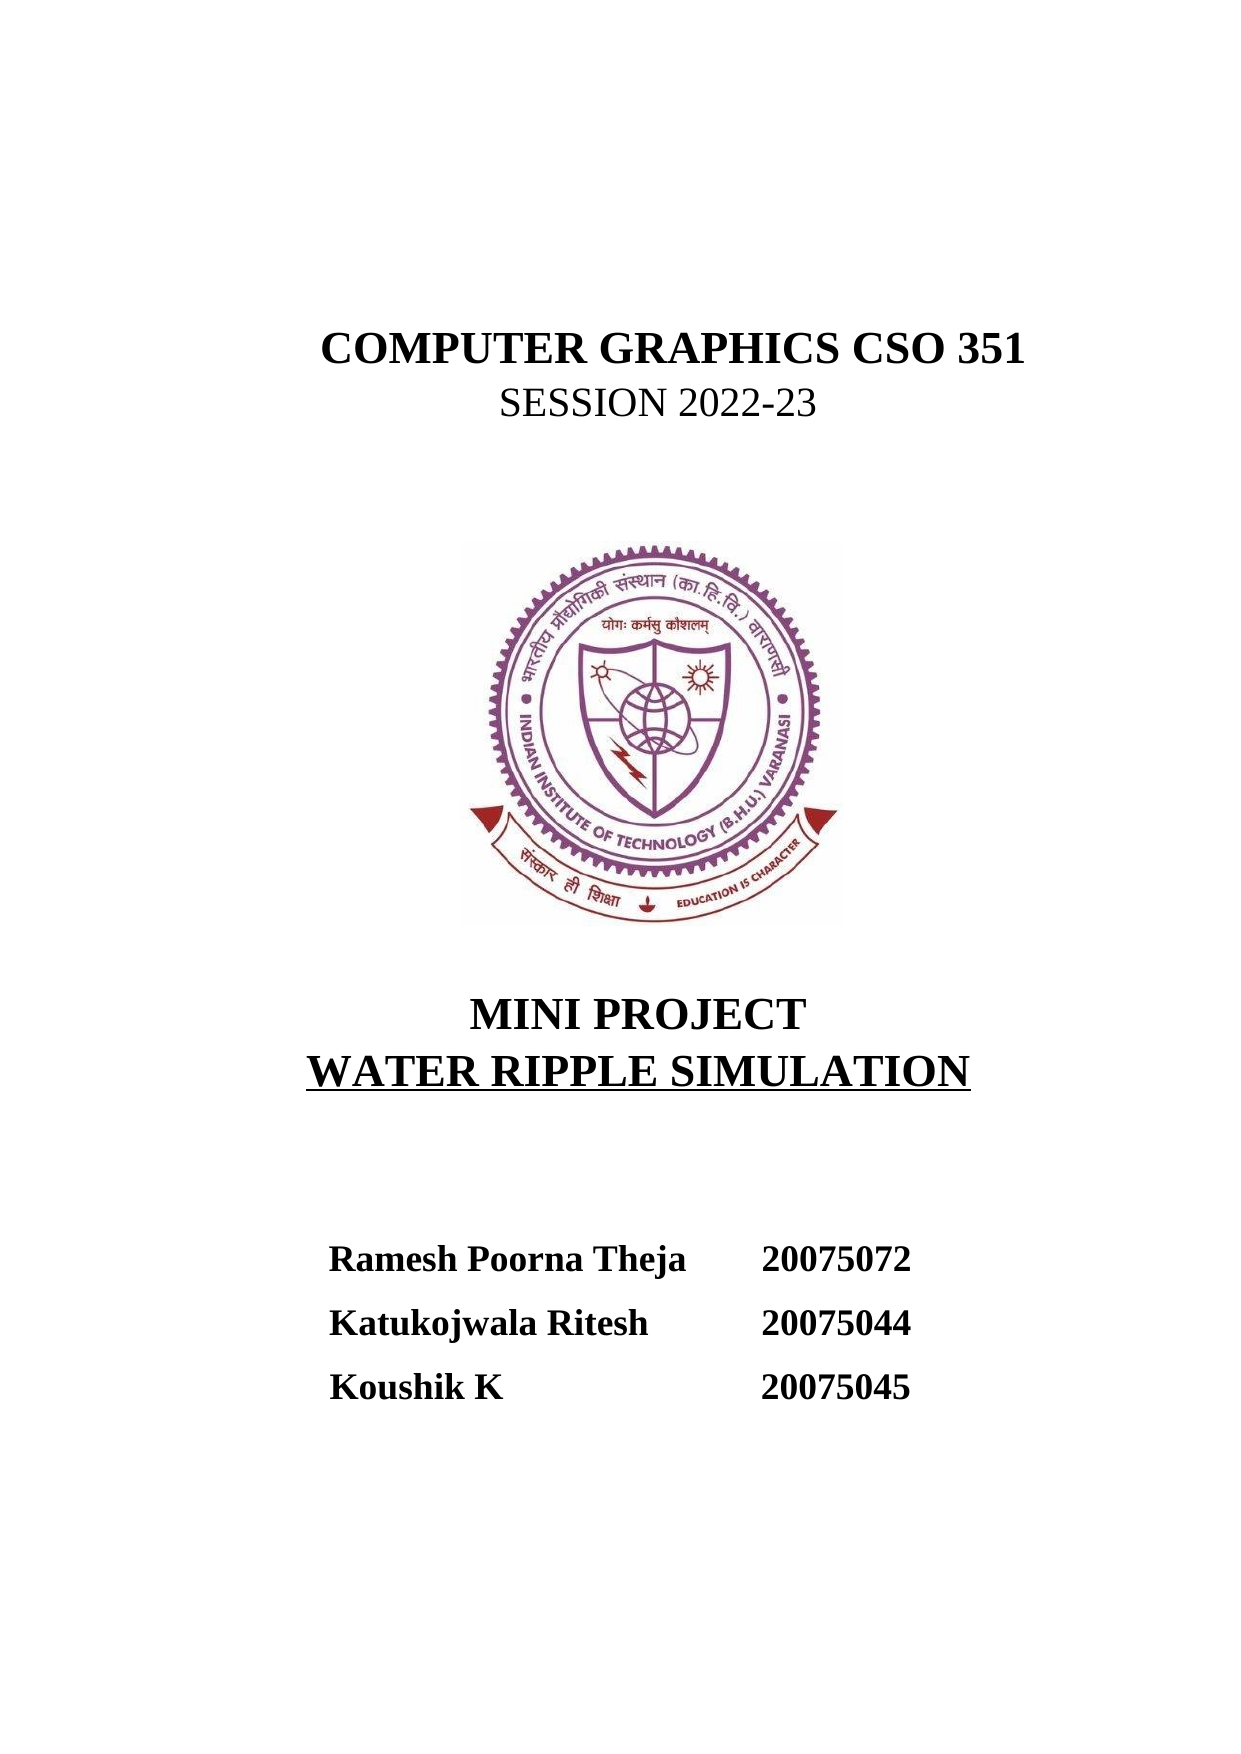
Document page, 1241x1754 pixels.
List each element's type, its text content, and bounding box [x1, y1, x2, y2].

subtitle MINI PROJECT [186, 986, 1090, 1039]
text Ramesh Poorna Theja 20075072 [150, 1236, 1090, 1279]
subtitle WATER RIPPLE SIMULATION [186, 1043, 1090, 1096]
text Katukojwala Ritesh 20075044 [150, 1300, 1090, 1343]
picture [460, 541, 844, 926]
text Koushik K 20075045 [150, 1364, 1090, 1408]
text COMPUTER GRAPHICS CSO 351 [150, 321, 1070, 373]
text SESSION 2022-23 [225, 377, 1090, 425]
